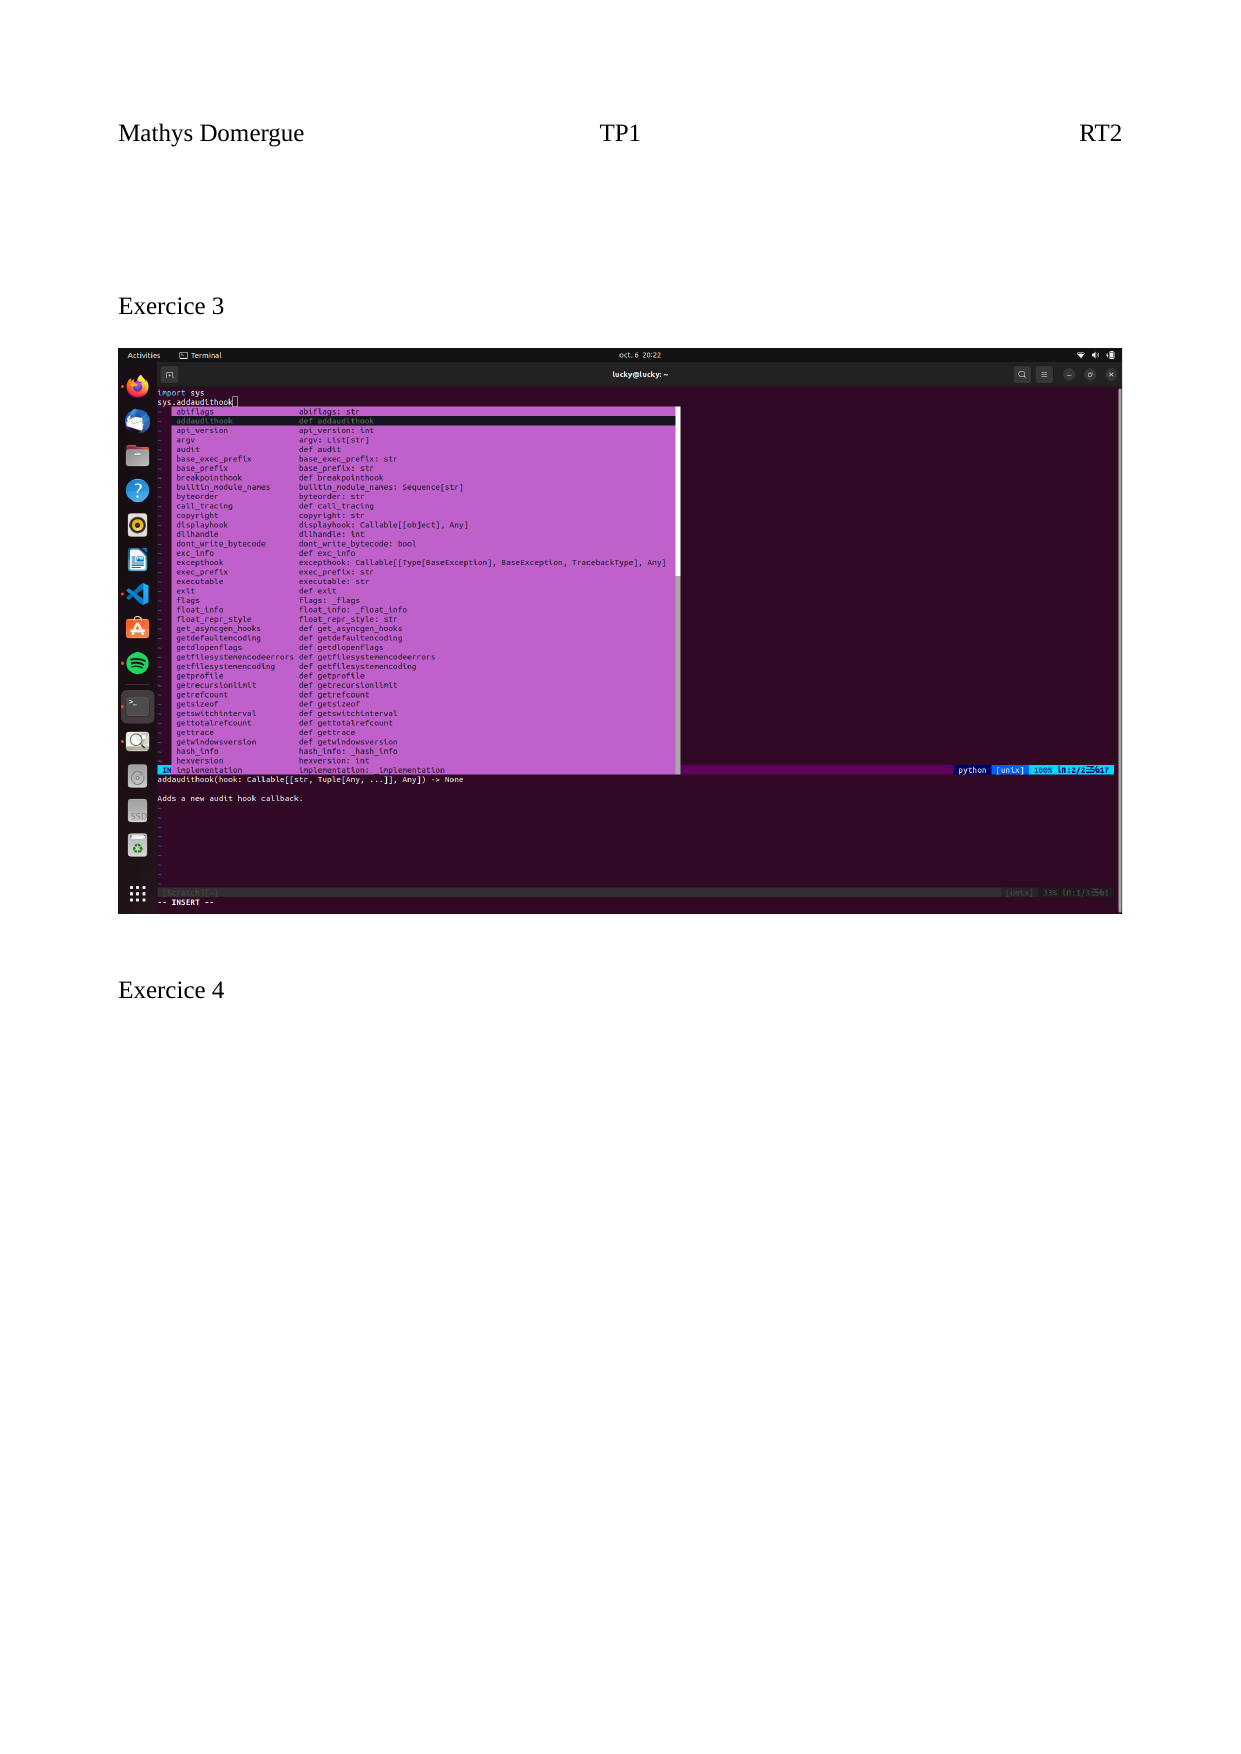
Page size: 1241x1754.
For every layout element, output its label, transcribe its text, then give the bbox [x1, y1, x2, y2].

text Exercice 3 [118, 291, 1122, 320]
picture [118, 348, 1123, 914]
text Exercice 4 [118, 975, 1122, 1004]
